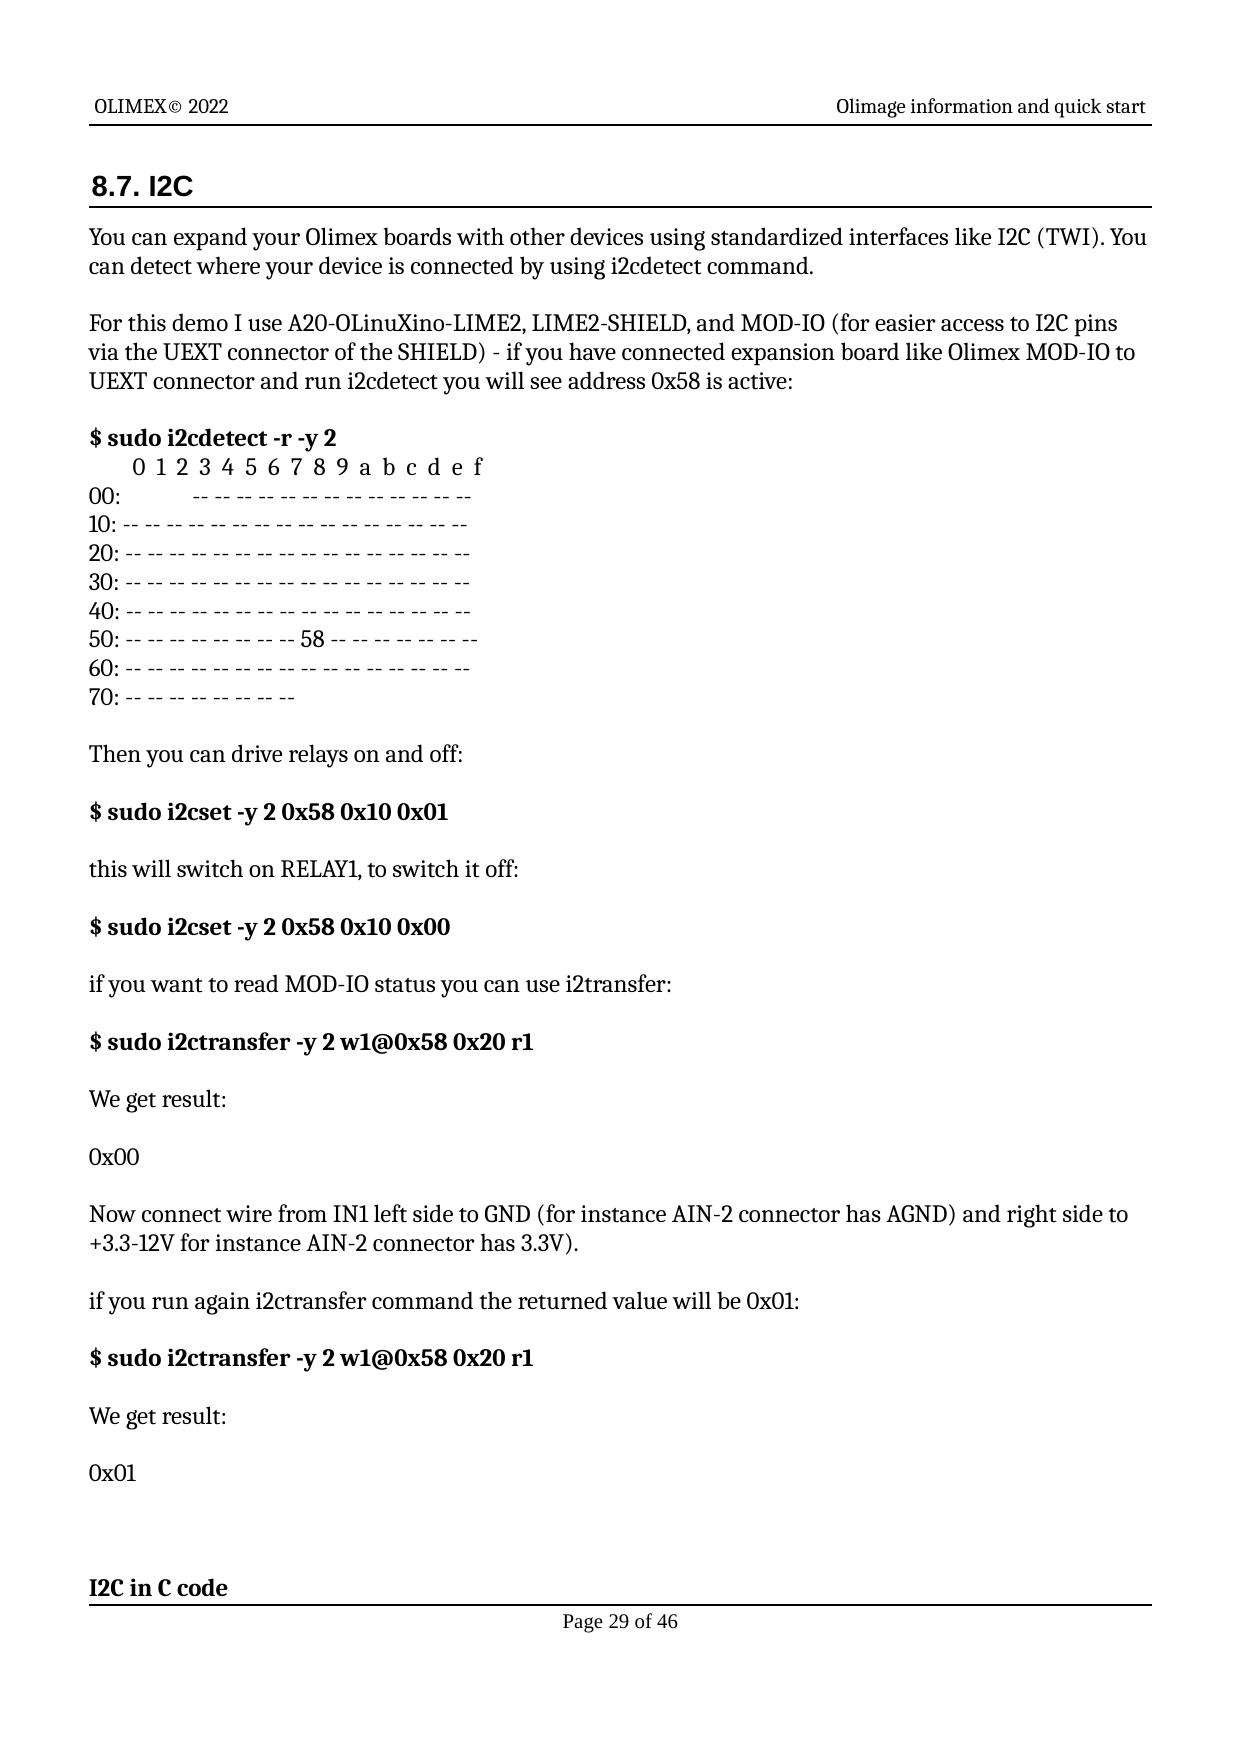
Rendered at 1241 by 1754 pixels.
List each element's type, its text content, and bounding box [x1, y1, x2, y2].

text this will switch on RELAY1, to switch it off: [88, 855, 1152, 884]
text $ sudo i2ctransfer -y 2 w1@0x58 0x20 r1 [88, 1344, 1152, 1373]
text 60: -- -- -- -- -- -- -- -- -- -- -- -- -- -- -- -- [88, 654, 1152, 683]
text 30: -- -- -- -- -- -- -- -- -- -- -- -- -- -- -- -- [88, 568, 1152, 597]
text Now connect wire from IN1 left side to GND (for instance AIN-2 connector has AGND) and right side to +3.3-12V for instance AIN-2 connector has 3.3V). [88, 1200, 1152, 1258]
text $ sudo i2cset -y 2 0x58 0x10 0x01 [88, 798, 1152, 827]
text 10: -- -- -- -- -- -- -- -- -- -- -- -- -- -- -- -- [88, 510, 1152, 539]
text 0 1 2 3 4 5 6 7 8 9 a b c d e f [88, 453, 1152, 482]
text We get result: [88, 1402, 1152, 1430]
text $ sudo i2ctransfer -y 2 w1@0x58 0x20 r1 [88, 1028, 1152, 1057]
text 0x01 [88, 1459, 1152, 1488]
text 50: -- -- -- -- -- -- -- -- 58 -- -- -- -- -- -- -- [88, 625, 1152, 654]
text 00: -- -- -- -- -- -- -- -- -- -- -- -- -- [88, 482, 1152, 510]
text $ sudo i2cset -y 2 0x58 0x10 0x00 [88, 913, 1152, 942]
text if you run again i2ctransfer command the returned value will be 0x01: [88, 1287, 1152, 1315]
text You can expand your Olimex boards with other devices using standardized interfaces like I2C (TWI). You can detect where your device is connected by using i2cdetect command. [88, 223, 1152, 280]
text 40: -- -- -- -- -- -- -- -- -- -- -- -- -- -- -- -- [88, 597, 1152, 625]
text We get result: [88, 1085, 1152, 1114]
text Then you can drive relays on and off: [88, 740, 1152, 769]
text I2C in C code [88, 1574, 1152, 1603]
subtitle 8.7. I2C [88, 167, 1152, 208]
text For this demo I use A20-OLinuXino-LIME2, LIME2-SHIELD, and MOD-IO (for easier access to I2C pins via the UEXT connector of the SHIELD) - if you have connected expansion board like Olimex MOD-IO to UEXT connector and run i2cdetect you will see address 0x58 is active: [88, 309, 1152, 395]
text 70: -- -- -- -- -- -- -- -- [88, 683, 1152, 712]
text 0x00 [88, 1143, 1152, 1172]
text if you want to read MOD-IO status you can use i2transfer: [88, 970, 1152, 999]
text $ sudo i2cdetect -r -y 2 [88, 424, 1152, 453]
text 20: -- -- -- -- -- -- -- -- -- -- -- -- -- -- -- -- [88, 539, 1152, 568]
